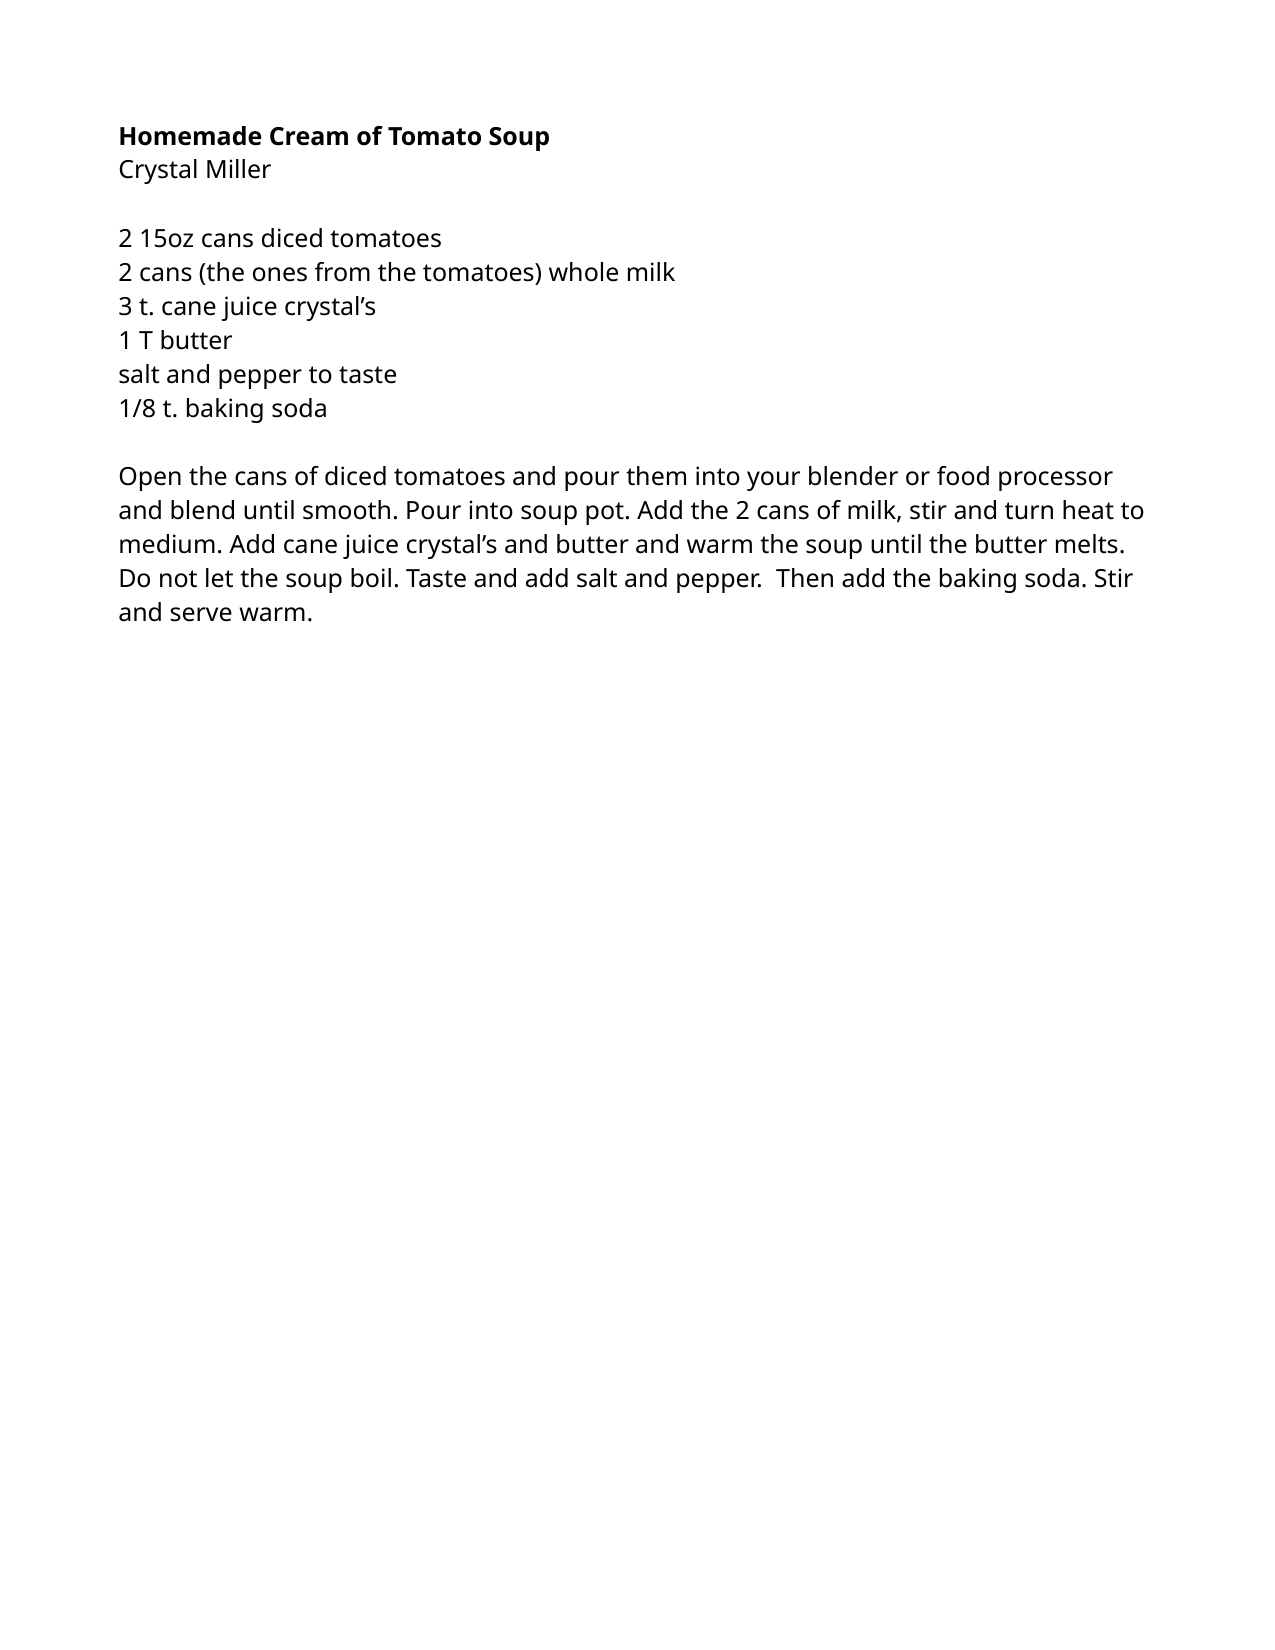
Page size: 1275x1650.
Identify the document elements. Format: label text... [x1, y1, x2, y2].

text Homemade Cream of Tomato Soup Crystal Miller 2 15oz cans diced tomatoes 2 cans (the ones from the tomatoes) whole milk 3 t. cane juice crystal’s 1 T butter salt and pepper to taste 1/8 t. baking soda Open the cans of diced tomatoes and pour them into your blender or food processor and blend until smooth. Pour into soup pot. Add the 2 cans of milk, stir and turn heat to medium. Add cane juice crystal’s and butter and warm the soup until the butter melts. Do not let the soup boil. Taste and add salt and pepper. Then add the baking soda. Stir and serve warm. [118, 118, 1157, 629]
